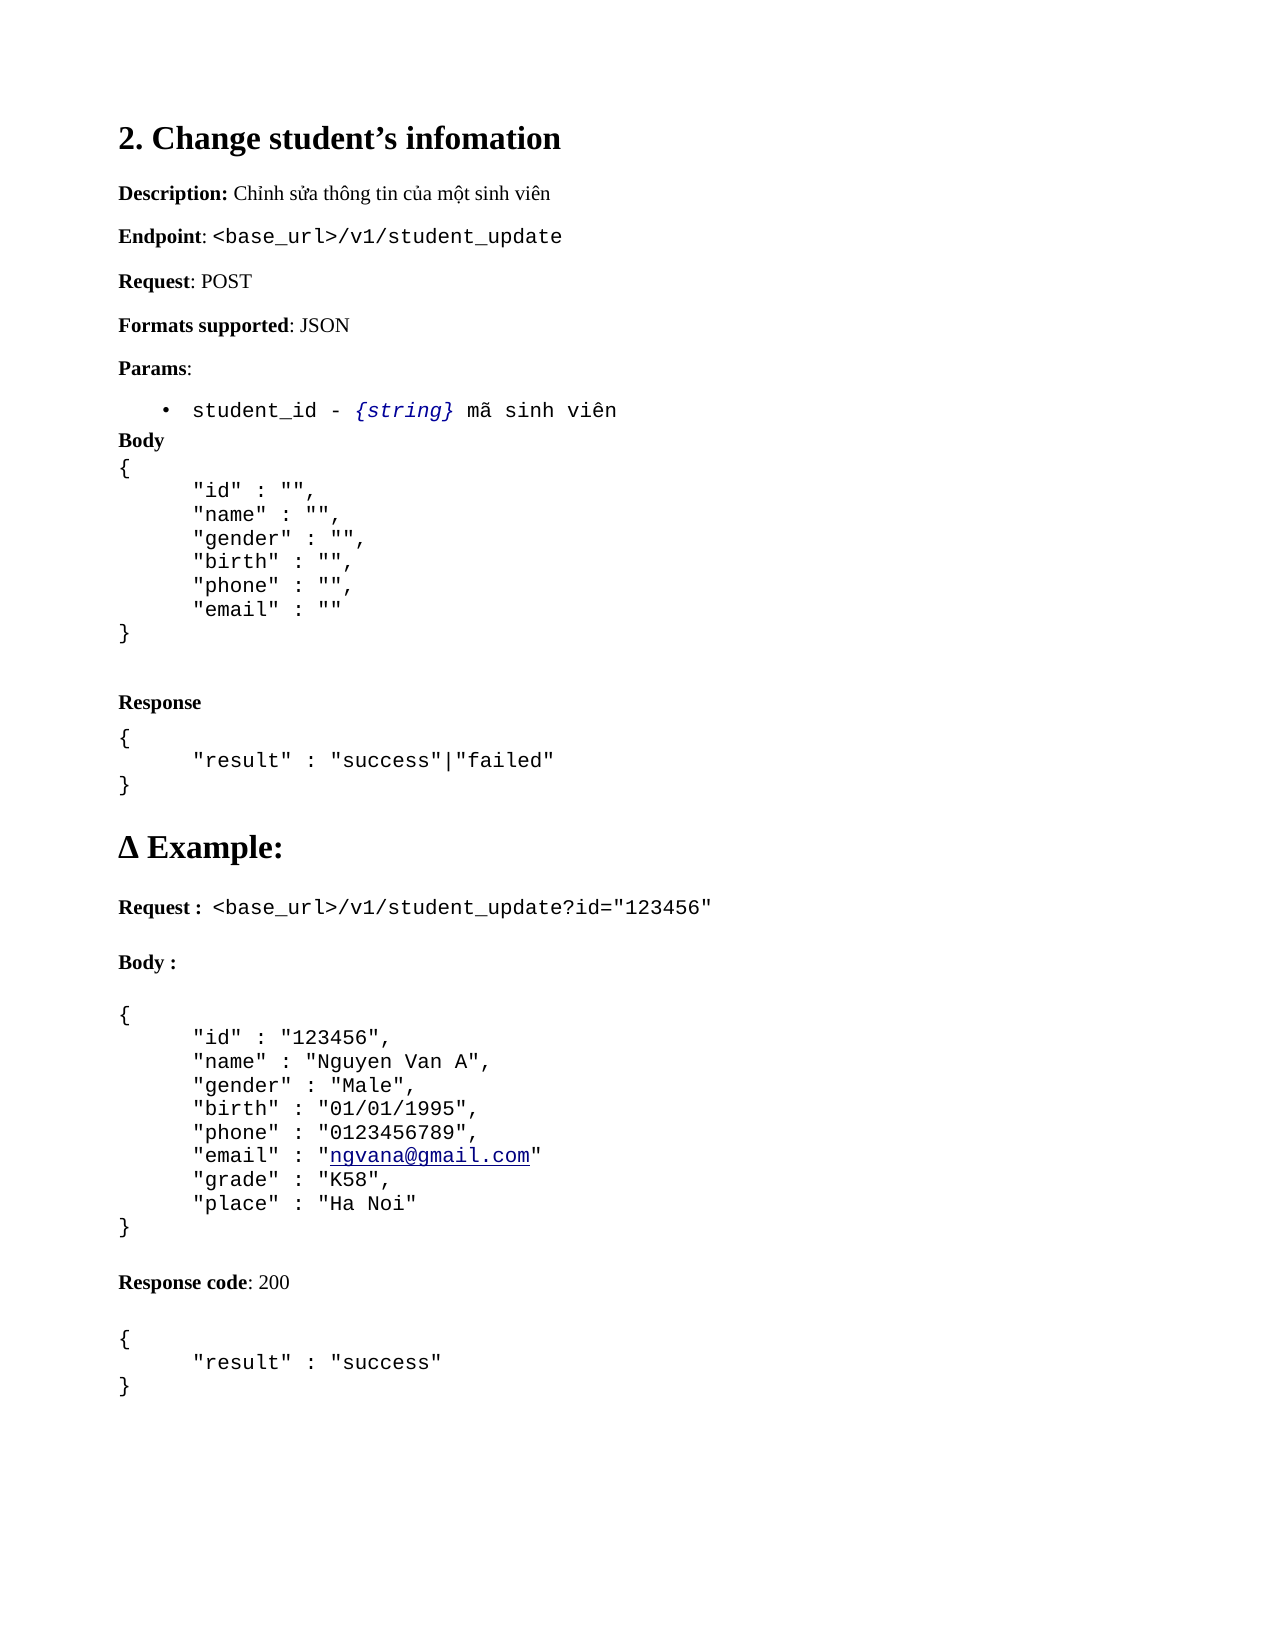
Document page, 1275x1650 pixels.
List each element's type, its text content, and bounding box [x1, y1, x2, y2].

text } [118, 1375, 1157, 1399]
text Endpoint: <base_url>/v1/student_update [118, 224, 1157, 250]
text "email" : "" [118, 599, 1157, 622]
text "phone" : "0123456789", [118, 1122, 1157, 1146]
text { [118, 727, 1157, 750]
text "result" : "success" [118, 1352, 1157, 1375]
text Formats supported: JSON [118, 313, 1157, 337]
text ∆ Example: [118, 827, 1157, 865]
text Params: [118, 356, 1157, 380]
text { [118, 1328, 1157, 1352]
text 2. Change student’s infomation [118, 118, 1157, 156]
text { [118, 1004, 1157, 1027]
text Request: POST [118, 269, 1157, 293]
text "birth" : "01/01/1995", [118, 1098, 1157, 1122]
text "gender" : "", [118, 528, 1157, 551]
text } [118, 1216, 1157, 1240]
text "id" : "", [118, 481, 1157, 504]
text "name" : "Nguyen Van A", [118, 1051, 1157, 1074]
text } [118, 774, 1157, 798]
text } [118, 622, 1157, 646]
list student_id - {string} mã sinh viên [162, 400, 1157, 423]
text "gender" : "Male", [118, 1074, 1157, 1098]
text Body : [118, 950, 1157, 974]
text "id" : "123456", [118, 1027, 1157, 1051]
text "birth" : "", [118, 551, 1157, 575]
text Description: Chỉnh sửa thông tin của một sinh viên [118, 181, 1157, 204]
text "result" : "success"|"failed" [118, 750, 1157, 774]
text Response code: 200 [118, 1269, 1157, 1294]
text Request : <base_url>/v1/student_update?id="123456" [118, 895, 1157, 921]
text "grade" : "K58", [118, 1169, 1157, 1193]
text Body [118, 428, 1157, 452]
text "phone" : "", [118, 575, 1157, 599]
text { [118, 457, 1157, 481]
text "place" : "Ha Noi" [118, 1193, 1157, 1216]
text "name" : "", [118, 504, 1157, 528]
subtitle Response [118, 690, 1157, 714]
text "email" : "ngvana@gmail.com" [118, 1146, 1157, 1169]
